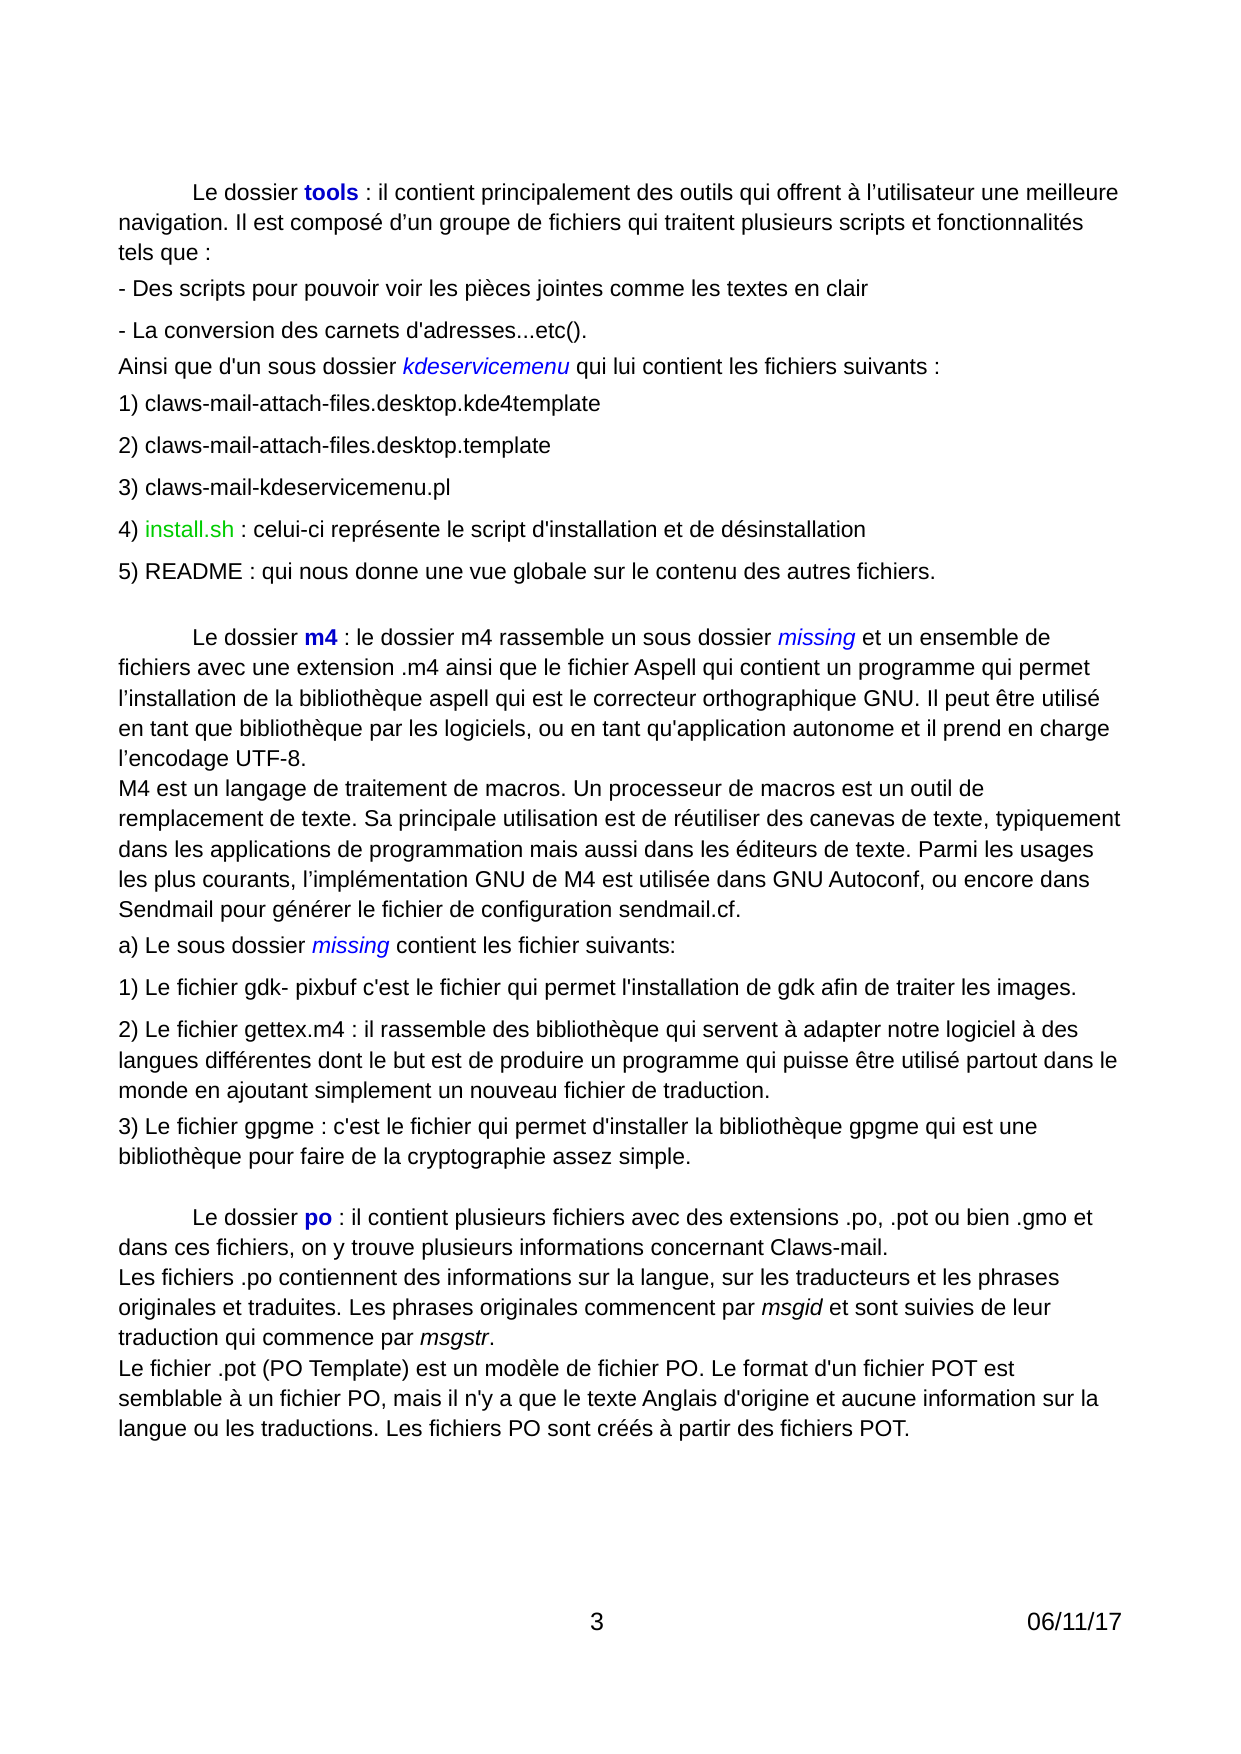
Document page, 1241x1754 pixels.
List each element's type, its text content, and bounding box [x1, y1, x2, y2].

text 5) README : qui nous donne une vue globale sur le contenu des autres fichiers. [118, 558, 1122, 584]
text a) Le sous dossier missing contient les fichier suivants: [118, 932, 1122, 958]
text M4 est un langage de traitement de macros. Un processeur de macros est un outil de remplacement de texte. Sa principale utilisation est de réutiliser des canevas de texte, typiquement dans les applications de programmation mais aussi dans les éditeurs de texte. Parmi les usages les plus courants, l’implémentation GNU de M4 est utilisée dans GNU Autoconf, ou encore dans Sendmail pour générer le fichier de configuration sendmail.cf. [118, 775, 1122, 922]
text Le fichier .pot (PO Template) est un modèle de fichier PO. Le format d'un fichier POT est semblable à un fichier PO, mais il n'y a que le texte Anglais d'origine et aucune information sur la langue ou les traductions. Les fichiers PO sont créés à partir des fichiers POT. [118, 1354, 1122, 1441]
text Ainsi que d'un sous dossier kdeservicemenu qui lui contient les fichiers suivants : [118, 353, 1122, 380]
text Le dossier tools : il contient principalement des outils qui offrent à l’utilisateur une meilleure navigation. Il est composé d’un groupe de fichiers qui traitent plusieurs scripts et fonctionnalités tels que : [118, 178, 1122, 265]
text Les fichiers .po contiennent des informations sur la langue, sur les traducteurs et les phrases originales et traduites. Les phrases originales commencent par msgid et sont suivies de leur traduction qui commence par msgstr. [118, 1264, 1122, 1351]
text 1) Le fichier gdk- pixbuf c'est le fichier qui permet l'installation de gdk afin de traiter les images. [118, 974, 1122, 1001]
text en tant que bibliothèque par les logiciels, ou en tant qu'application autonome et il prend en charge [118, 715, 1122, 741]
text bibliothèque pour faire de la cryptographie assez simple. [118, 1143, 1122, 1169]
text - La conversion des carnets d'adresses...etc(). [118, 317, 1122, 343]
text Le dossier m4 : le dossier m4 rassemble un sous dossier missing et un ensemble de fichiers avec une extension .m4 ainsi que le fichier Aspell qui contient un programme qui permet [118, 624, 1122, 681]
text l’encodage UTF-8. [118, 745, 1122, 771]
text Le dossier po : il contient plusieurs fichiers avec des extensions .po, .pot ou bien .gmo et dans ces fichiers, on y trouve plusieurs informations concernant Claws-mail. [118, 1203, 1122, 1260]
text 2) claws-mail-attach-files.desktop.template [118, 432, 1122, 458]
text 2) Le fichier gettex.m4 : il rassemble des bibliothèque qui servent à adapter notre logiciel à des langues différentes dont le but est de produire un programme qui puisse être utilisé partout dans le monde en ajoutant simplement un nouveau fichier de traduction. [118, 1016, 1122, 1103]
text 1) claws-mail-attach-files.desktop.kde4template [118, 389, 1122, 416]
text 4) install.sh : celui-ci représente le script d'installation et de désinstallation [118, 516, 1122, 542]
text 3) Le fichier gpgme : c'est le fichier qui permet d'installer la bibliothèque gpgme qui est une [118, 1113, 1122, 1139]
text 3) claws-mail-kdeservicemenu.pl [118, 474, 1122, 500]
text l’installation de la bibliothèque aspell qui est le correcteur orthographique GNU. Il peut être utilisé [118, 684, 1122, 711]
text - Des scripts pour pouvoir voir les pièces jointes comme les textes en clair [118, 275, 1122, 301]
